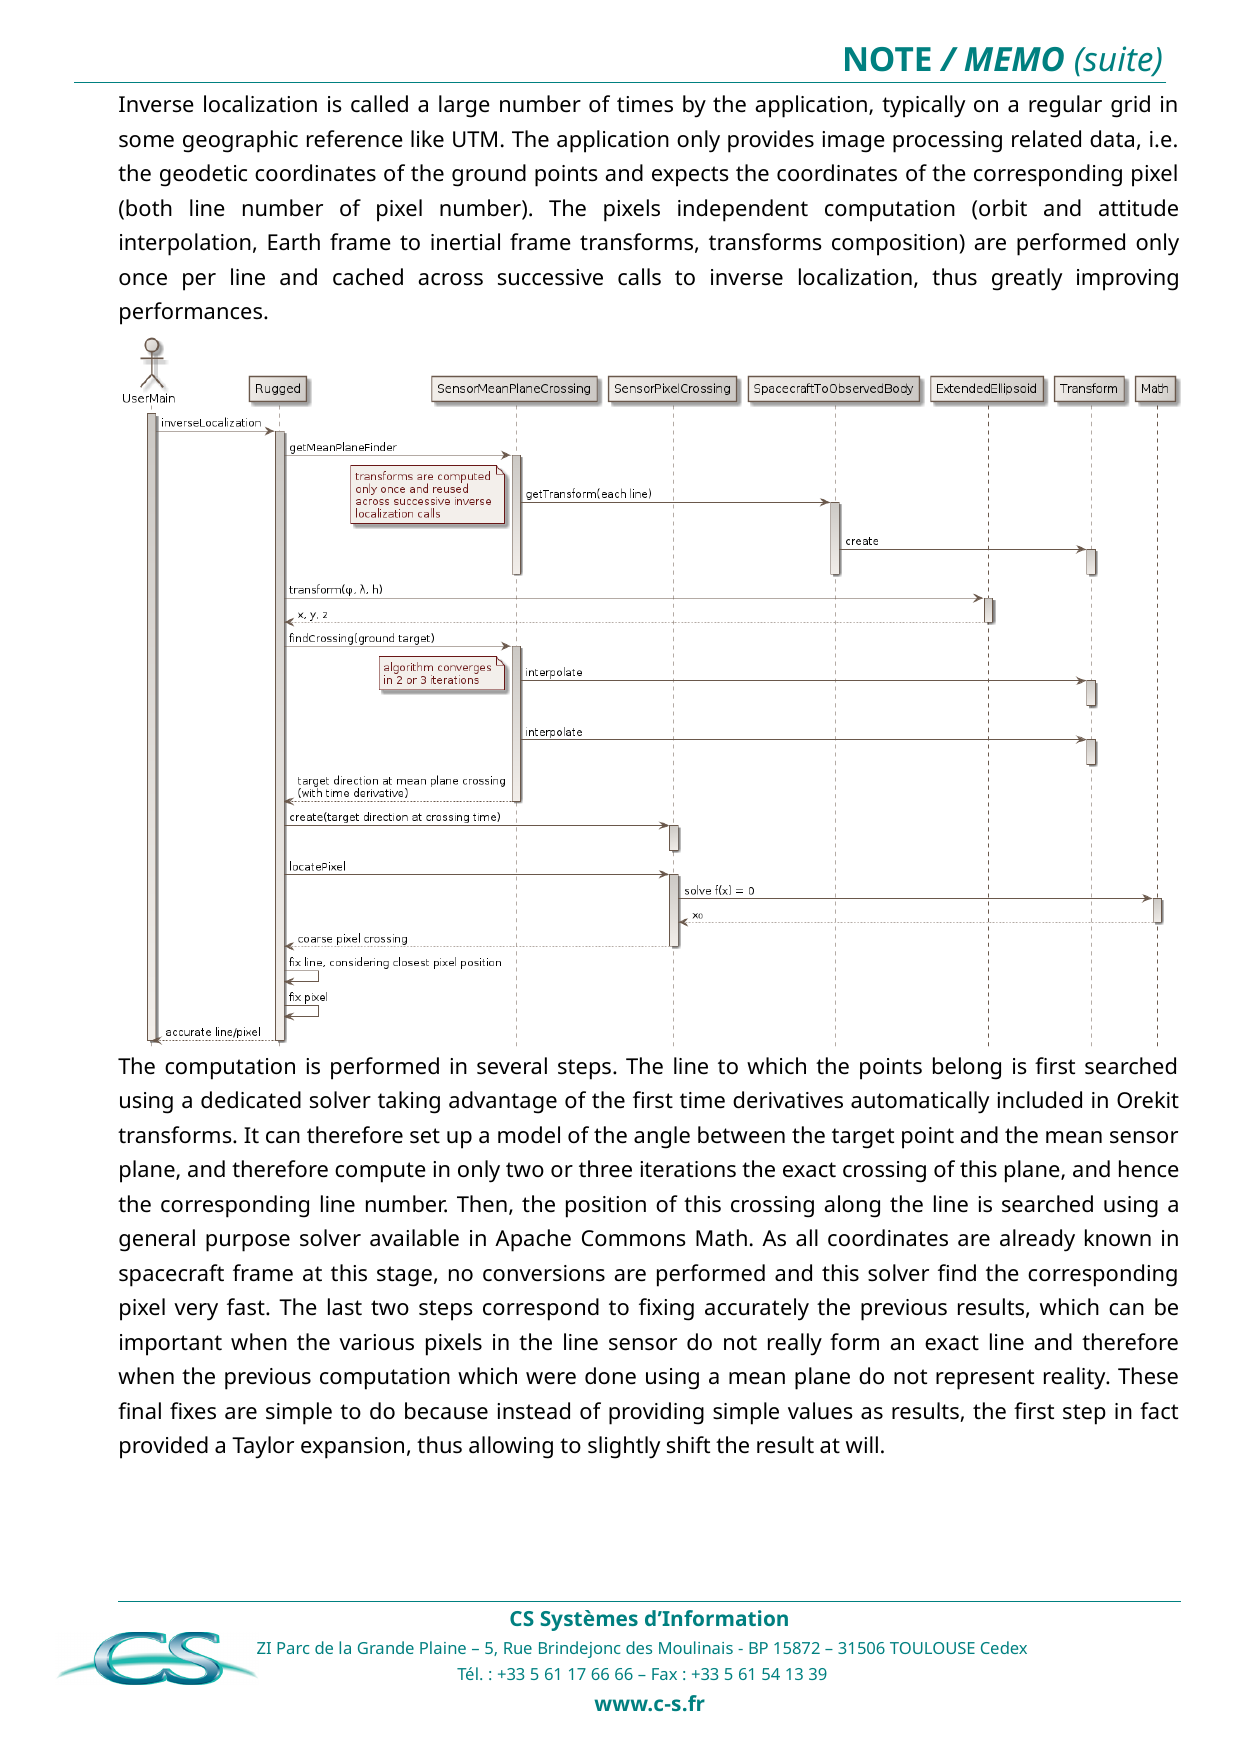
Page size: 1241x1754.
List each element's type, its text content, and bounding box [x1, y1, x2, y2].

text The computation is performed in several steps. The line to which the points belong is first searched using a dedicated solver taking advantage of the first time derivatives automatically included in Orekit transforms. It can therefore set up a model of the angle between the target point and the mean sensor plane, and therefore compute in only two or three iterations the exact crossing of this plane, and hence the corresponding line number. Then, the position of this crossing along the line is searched using a general purpose solver available in Apache Commons Math. As all coordinates are already known in spacecraft frame at this stage, no conversions are performed and this solver find the corresponding pixel very fast. The last two steps correspond to fixing accurately the previous results, which can be important when the various pixels in the line sensor do not really form an exact line and therefore when the previous computation which were done using a mean plane do not represent reality. These final fixes are simple to do because instead of providing simple values as results, the first step in fact provided a Taylor expansion, thus allowing to slightly shift the result at will. [118, 1047, 1181, 1460]
picture [55, 1632, 259, 1685]
picture [118, 336, 1182, 1047]
text Inverse localization is called a large number of times by the application, typically on a regular grid in some geographic reference like UTM. The application only provides image processing related data, i.e. the geodetic coordinates of the ground points and expects the coordinates of the corresponding pixel (both line number of pixel number). The pixels independent computation (orbit and attitude interpolation, Earth frame to inertial frame transforms, transforms composition) are performed only once per line and cached across successive calls to inverse localization, thus greatly improving performances. [118, 89, 1181, 326]
